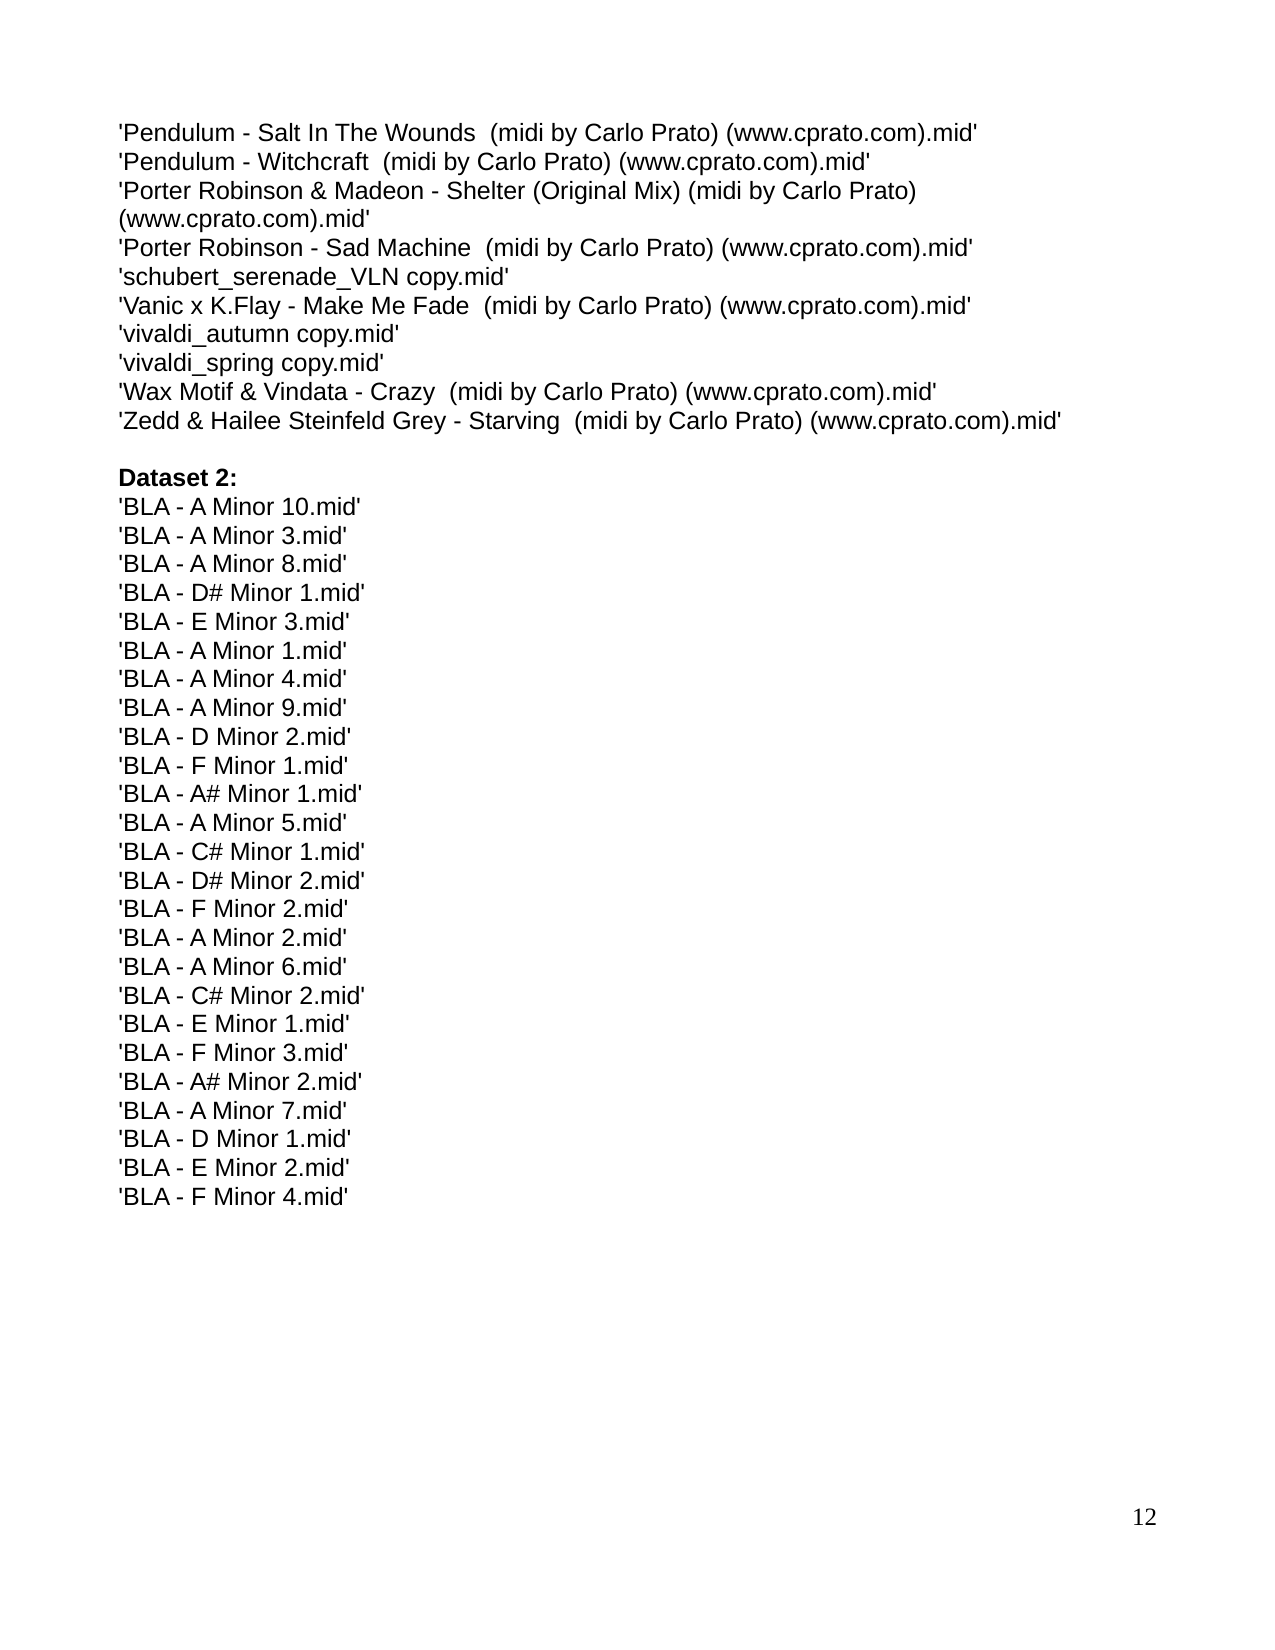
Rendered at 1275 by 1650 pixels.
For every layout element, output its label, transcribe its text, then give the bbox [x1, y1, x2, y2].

text 'BLA - A Minor 2.mid' [118, 923, 1157, 952]
text 'Pendulum - Salt In The Wounds (midi by Carlo Prato) (www.cprato.com).mid' [118, 118, 1157, 147]
text 'BLA - E Minor 2.mid' [118, 1153, 1157, 1182]
text 'BLA - A Minor 6.mid' [118, 952, 1157, 981]
text 'Porter Robinson - Sad Machine (midi by Carlo Prato) (www.cprato.com).mid' [118, 233, 1157, 262]
text 'BLA - A# Minor 2.mid' [118, 1067, 1157, 1096]
text 'Zedd & Hailee Steinfeld Grey - Starving (midi by Carlo Prato) (www.cprato.com).mid' [118, 406, 1157, 434]
text 'BLA - A# Minor 1.mid' [118, 779, 1157, 808]
text 'Wax Motif & Vindata - Crazy (midi by Carlo Prato) (www.cprato.com).mid' [118, 377, 1157, 406]
text 'Vanic x K.Flay - Make Me Fade (midi by Carlo Prato) (www.cprato.com).mid' [118, 291, 1157, 319]
text 'BLA - A Minor 4.mid' [118, 664, 1157, 693]
text 'BLA - E Minor 3.mid' [118, 607, 1157, 636]
text 'BLA - F Minor 2.mid' [118, 894, 1157, 923]
text 'BLA - A Minor 8.mid' [118, 549, 1157, 578]
text 'BLA - A Minor 10.mid' [118, 492, 1157, 521]
text 'Pendulum - Witchcraft (midi by Carlo Prato) (www.cprato.com).mid' [118, 147, 1157, 176]
text 'BLA - F Minor 3.mid' [118, 1038, 1157, 1067]
text 'Porter Robinson & Madeon - Shelter (Original Mix) (midi by Carlo Prato) (www.cprato.com).mid' [118, 176, 1157, 233]
text 'BLA - F Minor 1.mid' [118, 751, 1157, 779]
text 'BLA - A Minor 3.mid' [118, 521, 1157, 549]
text 'BLA - D Minor 1.mid' [118, 1124, 1157, 1153]
text 'BLA - C# Minor 2.mid' [118, 981, 1157, 1009]
text 'BLA - A Minor 9.mid' [118, 693, 1157, 722]
text 'BLA - E Minor 1.mid' [118, 1009, 1157, 1038]
text 'BLA - A Minor 7.mid' [118, 1096, 1157, 1124]
text 'BLA - A Minor 1.mid' [118, 636, 1157, 664]
text 'vivaldi_autumn copy.mid' [118, 319, 1157, 348]
text 'BLA - A Minor 5.mid' [118, 808, 1157, 837]
text 'BLA - D Minor 2.mid' [118, 722, 1157, 751]
text 'BLA - F Minor 4.mid' [118, 1182, 1157, 1211]
text 'schubert_serenade_VLN copy.mid' [118, 262, 1157, 291]
text 'BLA - C# Minor 1.mid' [118, 837, 1157, 866]
text 'vivaldi_spring copy.mid' [118, 348, 1157, 377]
text Dataset 2: [118, 463, 1157, 492]
text 'BLA - D# Minor 2.mid' [118, 866, 1157, 894]
text 'BLA - D# Minor 1.mid' [118, 578, 1157, 607]
